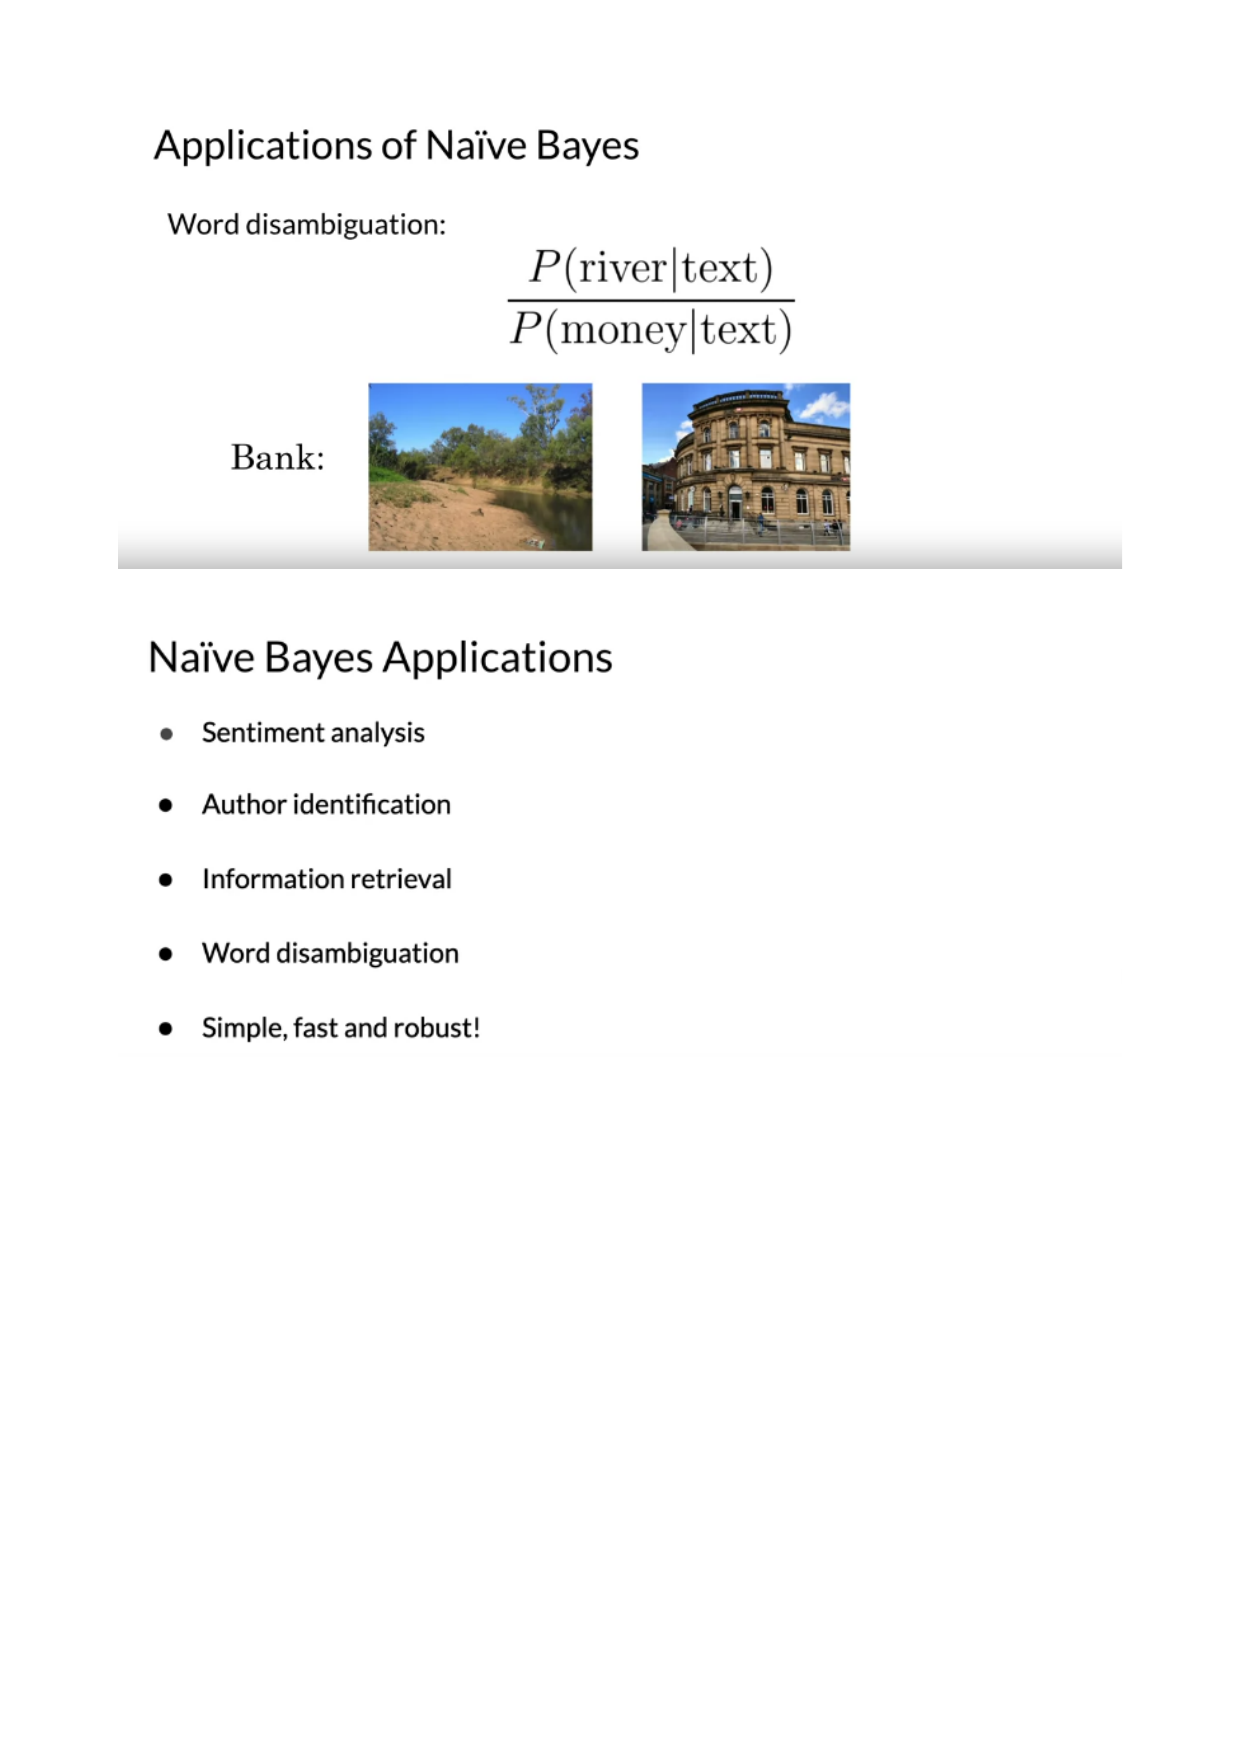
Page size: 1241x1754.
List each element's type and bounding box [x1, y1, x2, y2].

picture [118, 118, 1123, 569]
picture [118, 626, 1123, 1057]
